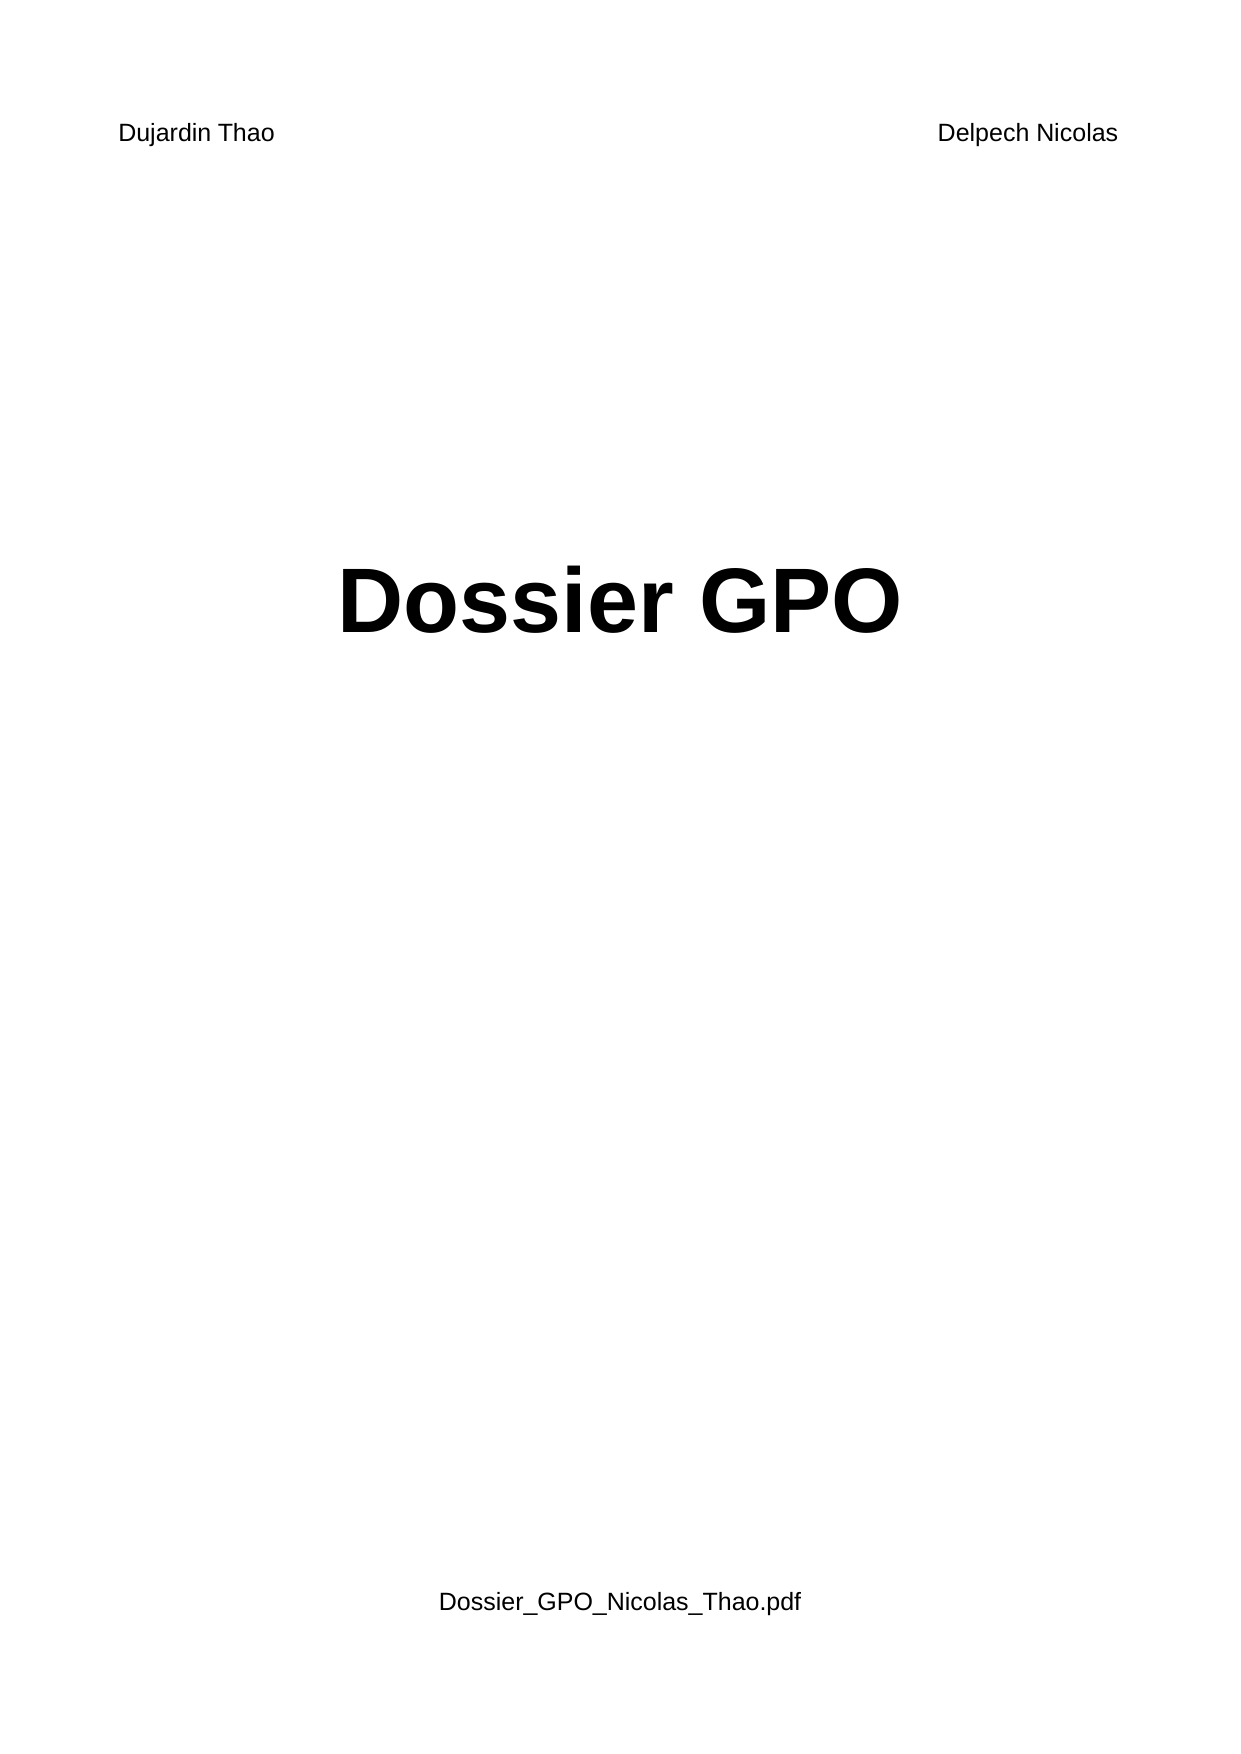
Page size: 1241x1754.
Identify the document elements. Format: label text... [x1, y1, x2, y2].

text Dossier_GPO_Nicolas_Thao.pdf [118, 1587, 1122, 1616]
text Dossier GPO [118, 547, 1122, 652]
text Dujardin Thao Delpech Nicolas [118, 118, 1122, 147]
